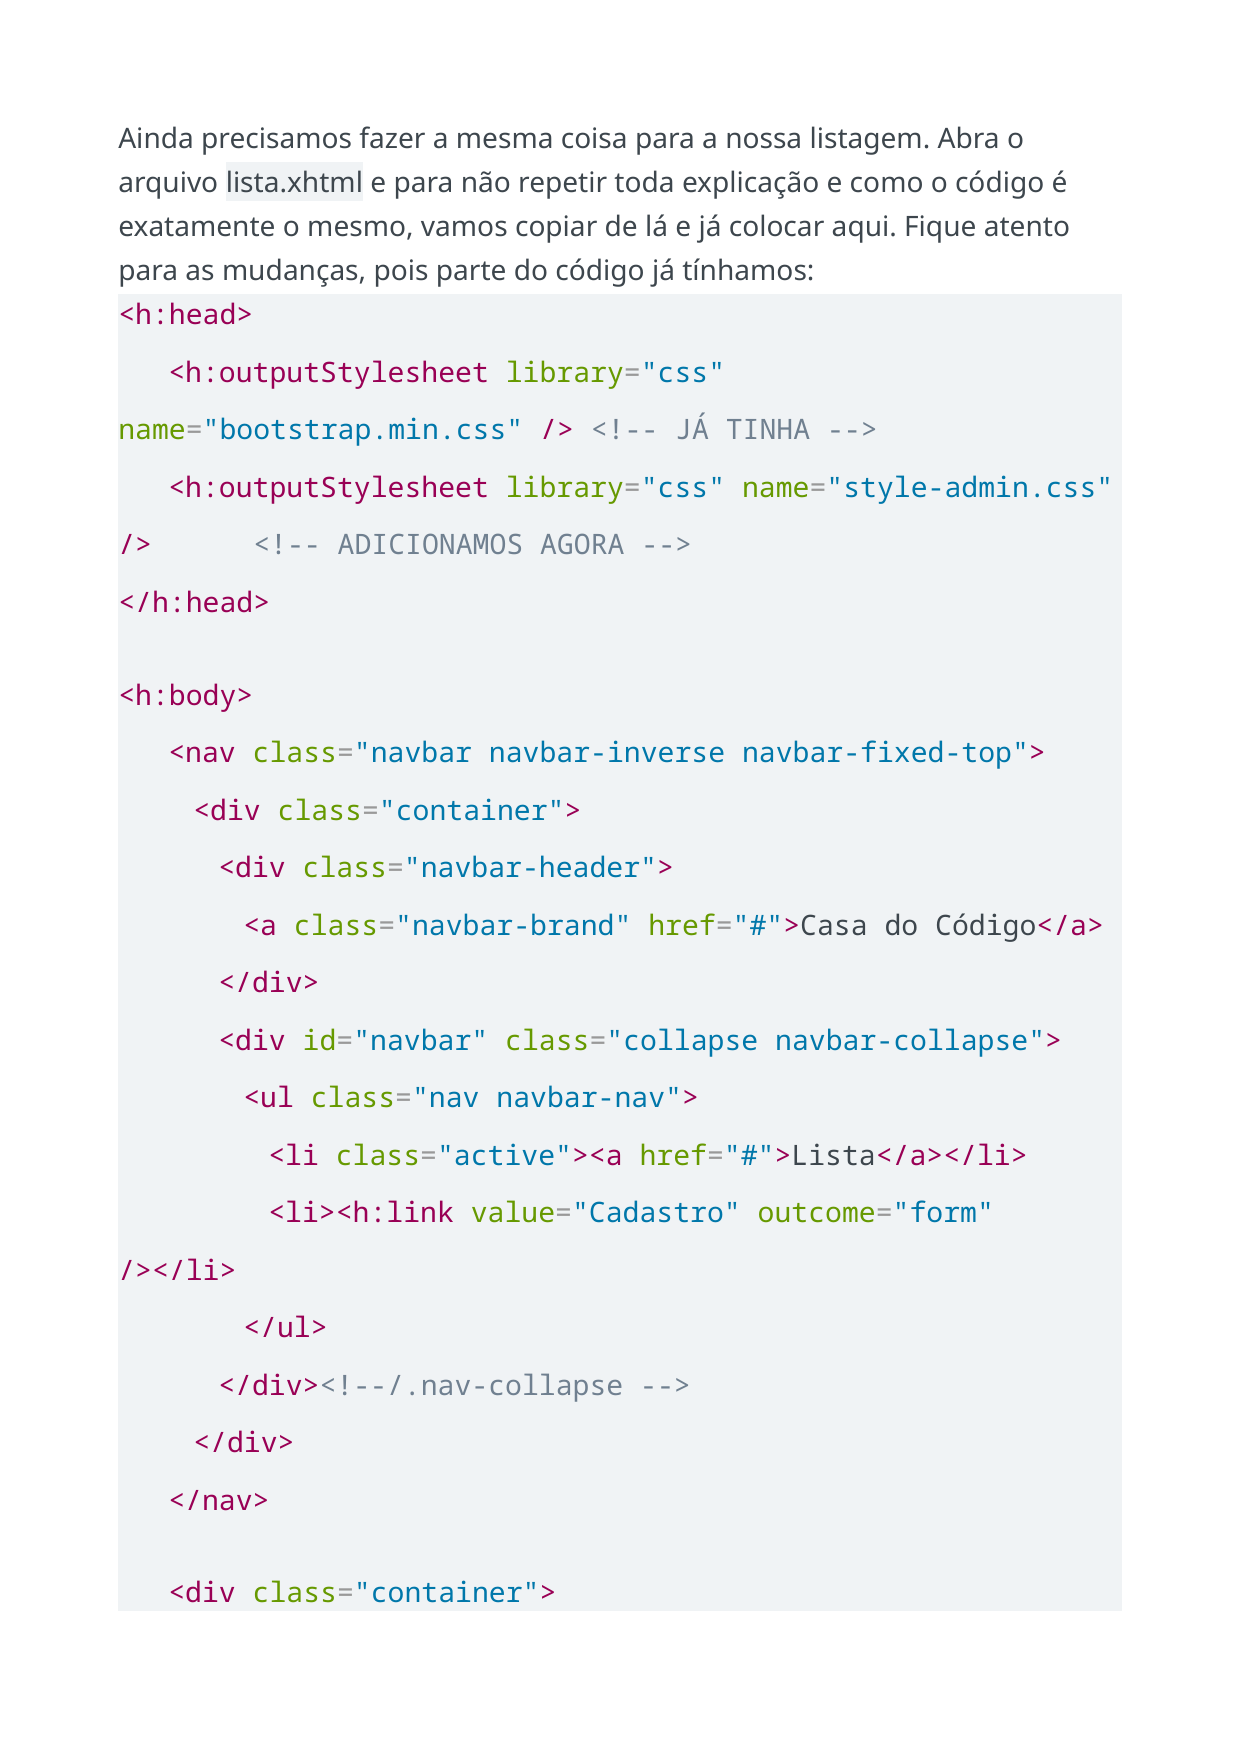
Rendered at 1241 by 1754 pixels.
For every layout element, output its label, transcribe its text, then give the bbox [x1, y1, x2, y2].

text <h:outputStylesheet library="css" name="bootstrap.min.css" /> <!-- JÁ TINHA --> [118, 352, 1122, 448]
text <li class="active"><a href="#">Lista</a></li> [118, 1135, 1122, 1173]
text <nav class="navbar navbar-inverse navbar-fixed-top"> [118, 732, 1122, 771]
text <div class="container"> [118, 1573, 1122, 1611]
text </div> [118, 962, 1122, 1001]
text <ul class="nav navbar-nav"> [118, 1077, 1122, 1116]
text <h:body> [118, 675, 1122, 713]
text Ainda precisamos fazer a mesma coisa para a nossa listagem. Abra o arquivo lista.xhtml e para não repetir toda explicação e como o código é exatamente o mesmo, vamos copiar de lá e já colocar aqui. Fique atento para as mudanças, pois parte do código já tínhamos: [118, 118, 1122, 289]
text </div> [118, 1422, 1122, 1461]
text <div class="navbar-header"> [118, 847, 1122, 886]
text </ul> [118, 1307, 1122, 1346]
text <div id="navbar" class="collapse navbar-collapse"> [118, 1020, 1122, 1058]
text <h:outputStylesheet library="css" name="style-admin.css" /> <!-- ADICIONAMOS AGORA --> [118, 467, 1122, 563]
text </nav> [118, 1480, 1122, 1518]
text <h:head> [118, 294, 1122, 333]
text <div class="container"> [118, 790, 1122, 828]
text </div><!--/.nav-collapse --> [118, 1365, 1122, 1403]
text <li><h:link value="Cadastro" outcome="form" /></li> [118, 1192, 1122, 1288]
text <a class="navbar-brand" href="#">Casa do Código</a> [118, 905, 1122, 943]
text </h:head> [118, 582, 1122, 620]
